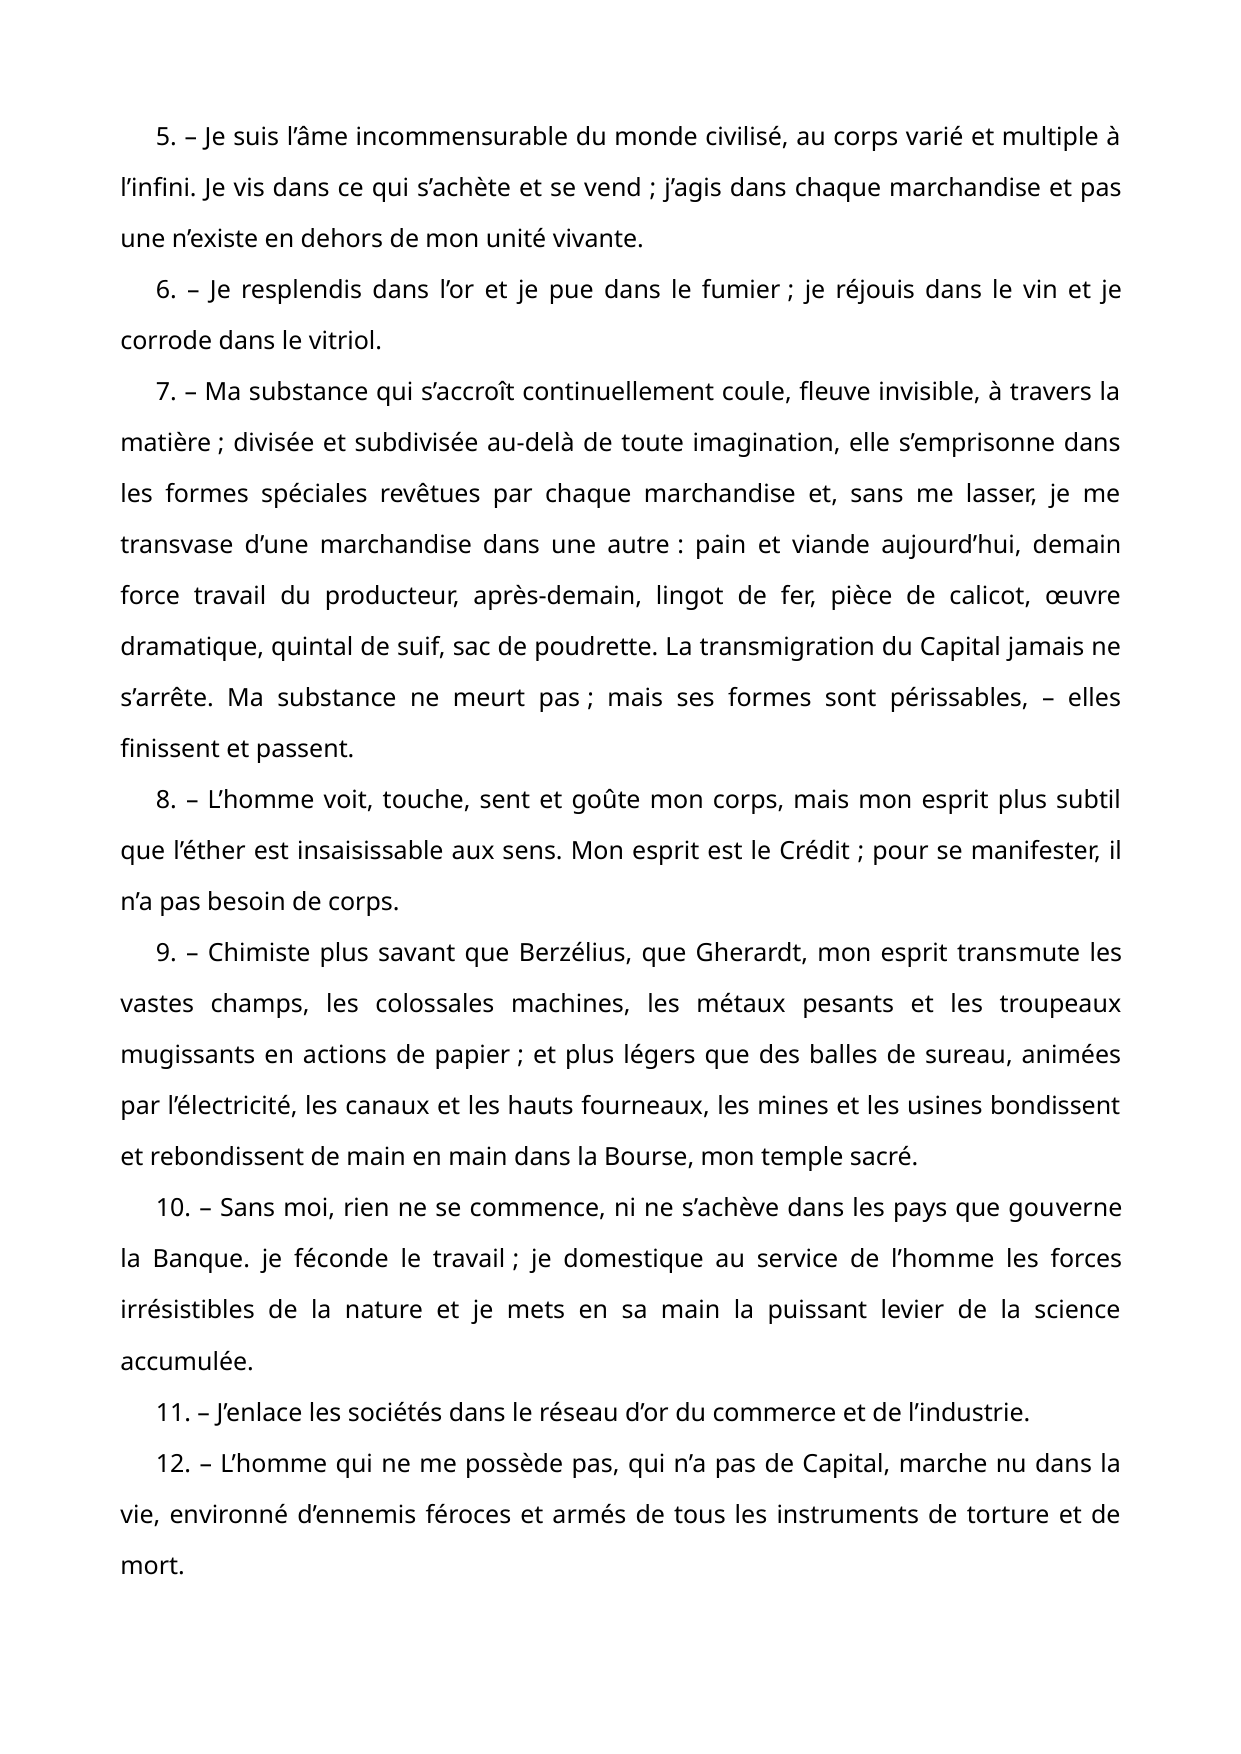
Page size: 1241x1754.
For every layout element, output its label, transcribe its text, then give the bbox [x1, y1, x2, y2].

text 7. – Ma substance qui s’accroît continuellement coule, fleuve invisible, à travers la matière ; divisée et subdivisée au-delà de toute imagination, elle s’emprisonne dans les formes spéciales revêtues par chaque marchandise et, sans me lasser, je me transvase d’une marchandise dans une autre : pain et viande aujourd’hui, demain force travail du producteur, après-demain, lingot de fer, pièce de calicot, œuvre dramatique, quintal de suif, sac de poudrette. La transmigration du Capital jamais ne s’arrête. Ma substance ne meurt pas ; mais ses formes sont périssables, – elles finissent et passent. [120, 373, 1122, 765]
text 6. – Je resplendis dans l’or et je pue dans le fumier ; je réjouis dans le vin et je corrode dans le vitriol. [120, 271, 1122, 356]
text 11. – J’enlace les sociétés dans le réseau d’or du commerce et de l’industrie. [120, 1394, 1122, 1428]
text 8. – L’homme voit, touche, sent et goûte mon corps, mais mon esprit plus subtil que l’éther est insaisissable aux sens. Mon esprit est le Crédit ; pour se manifester, il n’a pas besoin de corps. [120, 782, 1122, 918]
text 12. – L’homme qui ne me possède pas, qui n’a pas de Capital, marche nu dans la vie, environné d’ennemis féroces et armés de tous les instruments de torture et de mort. [120, 1445, 1122, 1581]
text 10. – Sans moi, rien ne se commence, ni ne s’achève dans les pays que gou­verne la Banque. je féconde le travail ; je domestique au service de l’hom­me les forces irrésistibles de la nature et je mets en sa main la puissant levier de la science accumulée. [120, 1190, 1122, 1377]
text 5. – Je suis l’âme incommensurable du monde civilisé, au corps varié et multiple à l’infini. Je vis dans ce qui s’achète et se vend ; j’agis dans chaque marchandise et pas une n’existe en dehors de mon unité vivante. [120, 118, 1122, 254]
text 9. – Chimiste plus savant que Berzélius, que Gherardt, mon esprit trans­mute les vastes champs, les colossales machines, les métaux pesants et les troupeaux mugissants en actions de papier ; et plus légers que des balles de sureau, animées par l’électricité, les canaux et les hauts fourneaux, les mines et les usines bondissent et rebondissent de main en main dans la Bourse, mon temple sacré. [120, 935, 1122, 1173]
